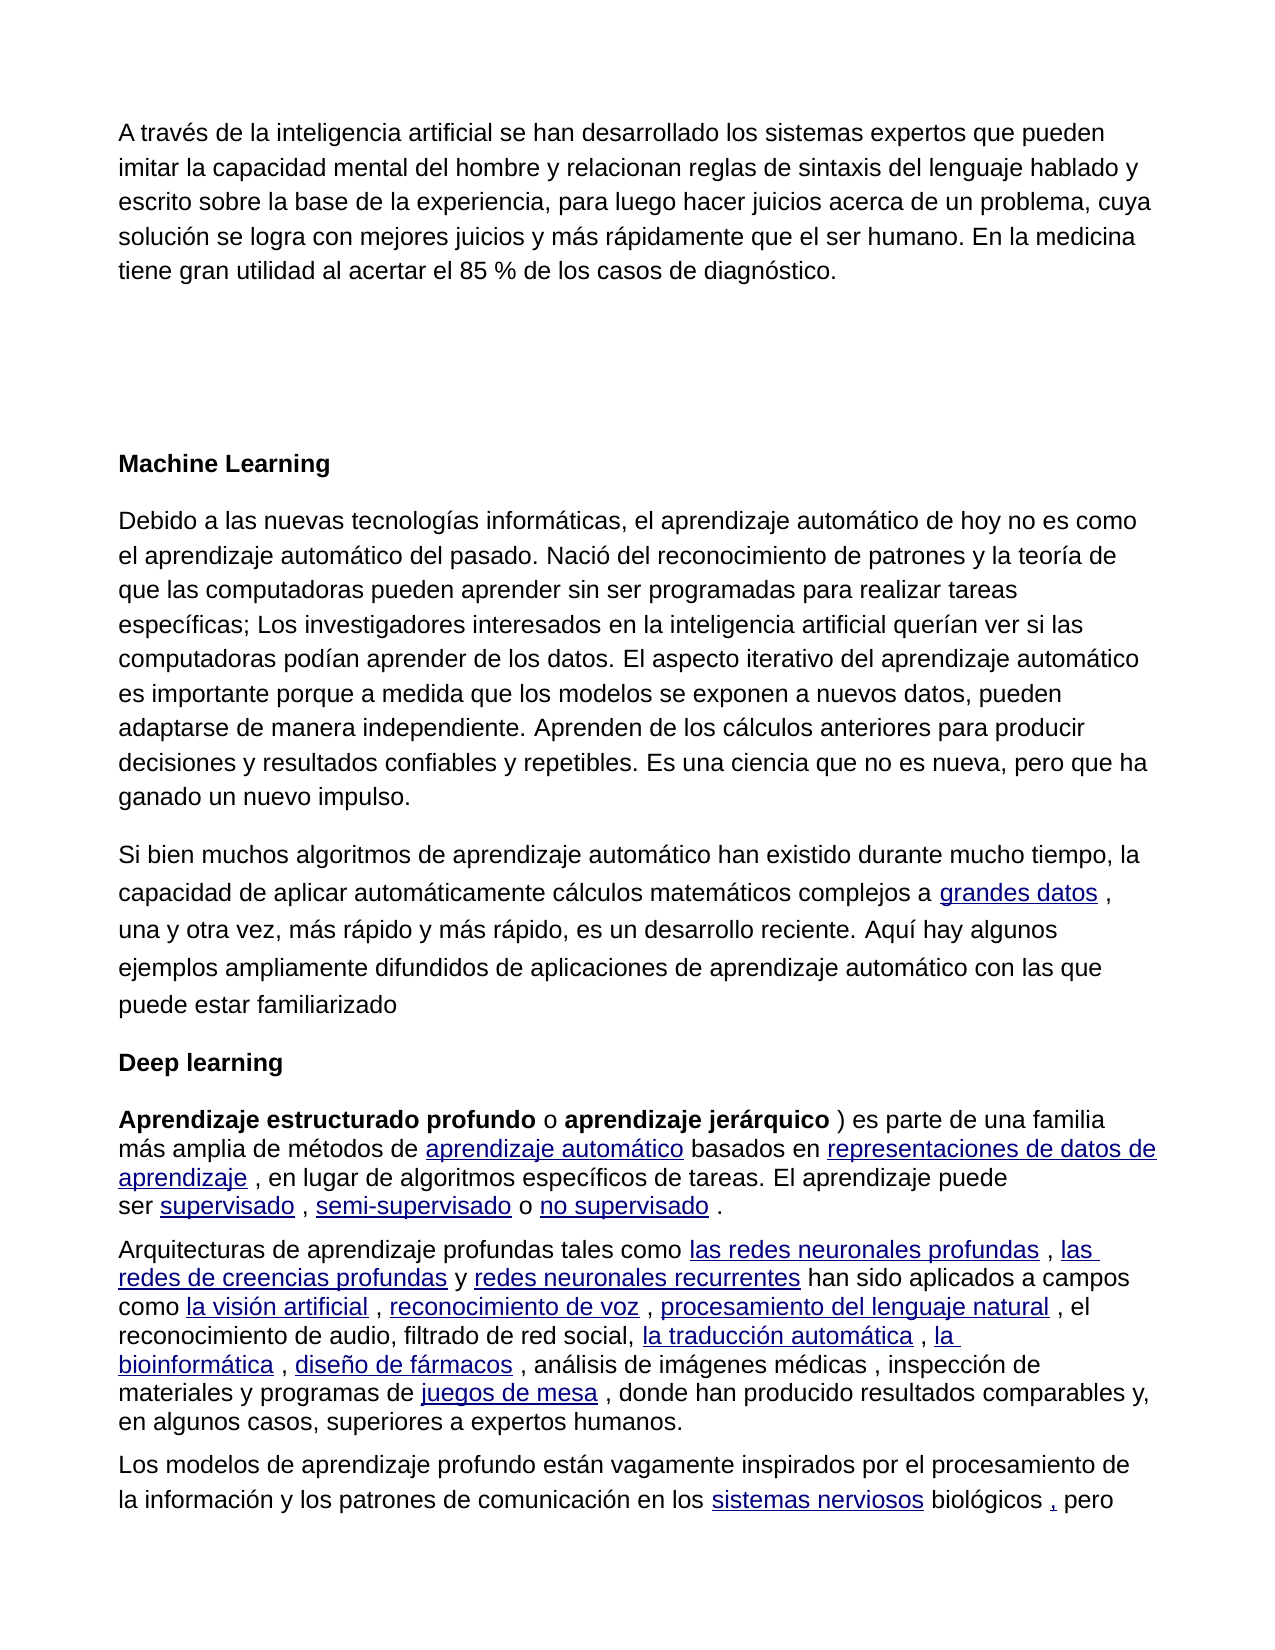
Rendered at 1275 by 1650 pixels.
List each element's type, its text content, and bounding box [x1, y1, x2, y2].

text A través de la inteligencia artificial se han desarrollado los sistemas expertos que pueden imitar la capacidad mental del hombre y relacionan reglas de sintaxis del lenguaje hablado y escrito sobre la base de la experiencia, para luego hacer juicios acerca de un problema, cuya solución se logra con mejores juicios y más rápidamente que el ser humano. En la medicina tiene gran utilidad al acertar el 85 % de los casos de diagnóstico. [118, 118, 1157, 285]
text Machine Learning [118, 449, 1157, 478]
text Arquitecturas de aprendizaje profundas tales como las redes neuronales profundas , las redes de creencias profundas y redes neuronales recurrentes han sido aplicados a campos como la visión artificial , reconocimiento de voz , procesamiento del lenguaje natural , el reconocimiento de audio, filtrado de red social, la traducción automática , la bioinformática , diseño de fármacos , análisis de imágenes médicas , inspección de materiales y programas de juegos de mesa , donde han producido resultados comparables y, en algunos casos, superiores a expertos humanos. [118, 1234, 1157, 1436]
text Aprendizaje estructurado profundo o aprendizaje jerárquico ) es parte de una familia más amplia de métodos de aprendizaje automático basados ​​en representaciones de datos de aprendizaje , en lugar de algoritmos específicos de tareas. El aprendizaje puede ser supervisado , semi-supervisado o no supervisado . [118, 1105, 1157, 1220]
text Si bien muchos algoritmos de aprendizaje automático han existido durante mucho tiempo, la capacidad de aplicar automáticamente cálculos matemáticos complejos a grandes datos , una y otra vez, más rápido y más rápido, es un desarrollo reciente. Aquí hay algunos ejemplos ampliamente difundidos de aplicaciones de aprendizaje automático con las que puede estar familiarizado [118, 831, 1157, 1019]
text Los modelos de aprendizaje profundo están vagamente inspirados por el procesamiento de la información y los patrones de comunicación en los sistemas nerviosos biológicos , pero [118, 1450, 1157, 1514]
text Deep learning [118, 1047, 1157, 1076]
text Debido a las nuevas tecnologías informáticas, el aprendizaje automático de hoy no es como el aprendizaje automático del pasado. Nació del reconocimiento de patrones y la teoría de que las computadoras pueden aprender sin ser programadas para realizar tareas específicas; Los investigadores interesados ​​en la inteligencia artificial querían ver si las computadoras podían aprender de los datos. El aspecto iterativo del aprendizaje automático es importante porque a medida que los modelos se exponen a nuevos datos, pueden adaptarse de manera independiente. Aprenden de los cálculos anteriores para producir decisiones y resultados confiables y repetibles. Es una ciencia que no es nueva, pero que ha ganado un nuevo impulso. [118, 506, 1157, 811]
